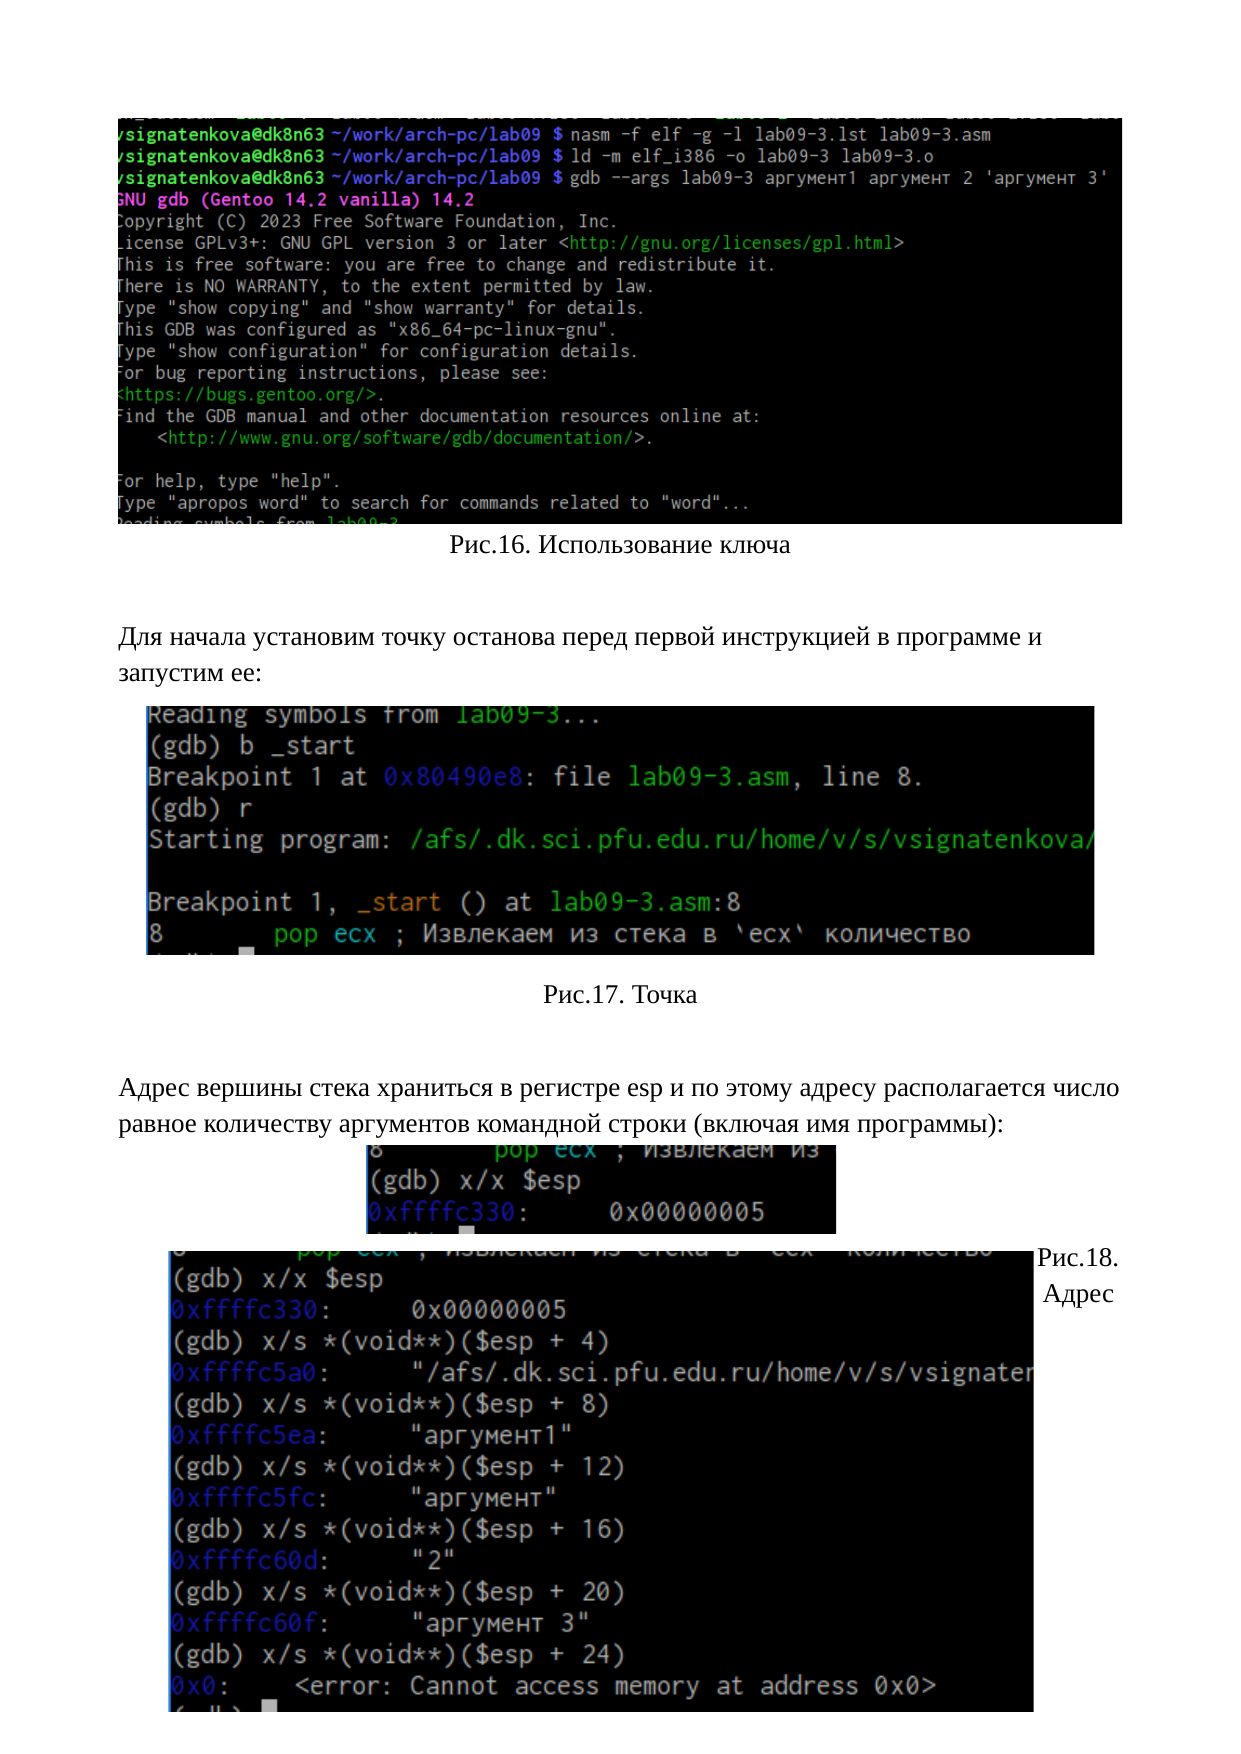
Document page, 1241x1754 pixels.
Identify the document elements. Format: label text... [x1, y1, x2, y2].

text Рис.16. Использование ключа [118, 524, 1122, 559]
text Для начала установим точку останова перед первой инструкцией в программе и запустим ее: [118, 620, 1122, 687]
text Рис.17. Точка [118, 706, 1122, 1010]
picture [168, 1251, 1034, 1712]
picture [146, 706, 1095, 955]
picture [118, 118, 1123, 524]
text Адрес вершины стека храниться в регистре esp и по этому адресу располагается число равное количеству аргументов командной строки (включая имя программы): [118, 1071, 1122, 1138]
picture [366, 1145, 837, 1234]
text Рис.18. Адрес [118, 1242, 1122, 1308]
